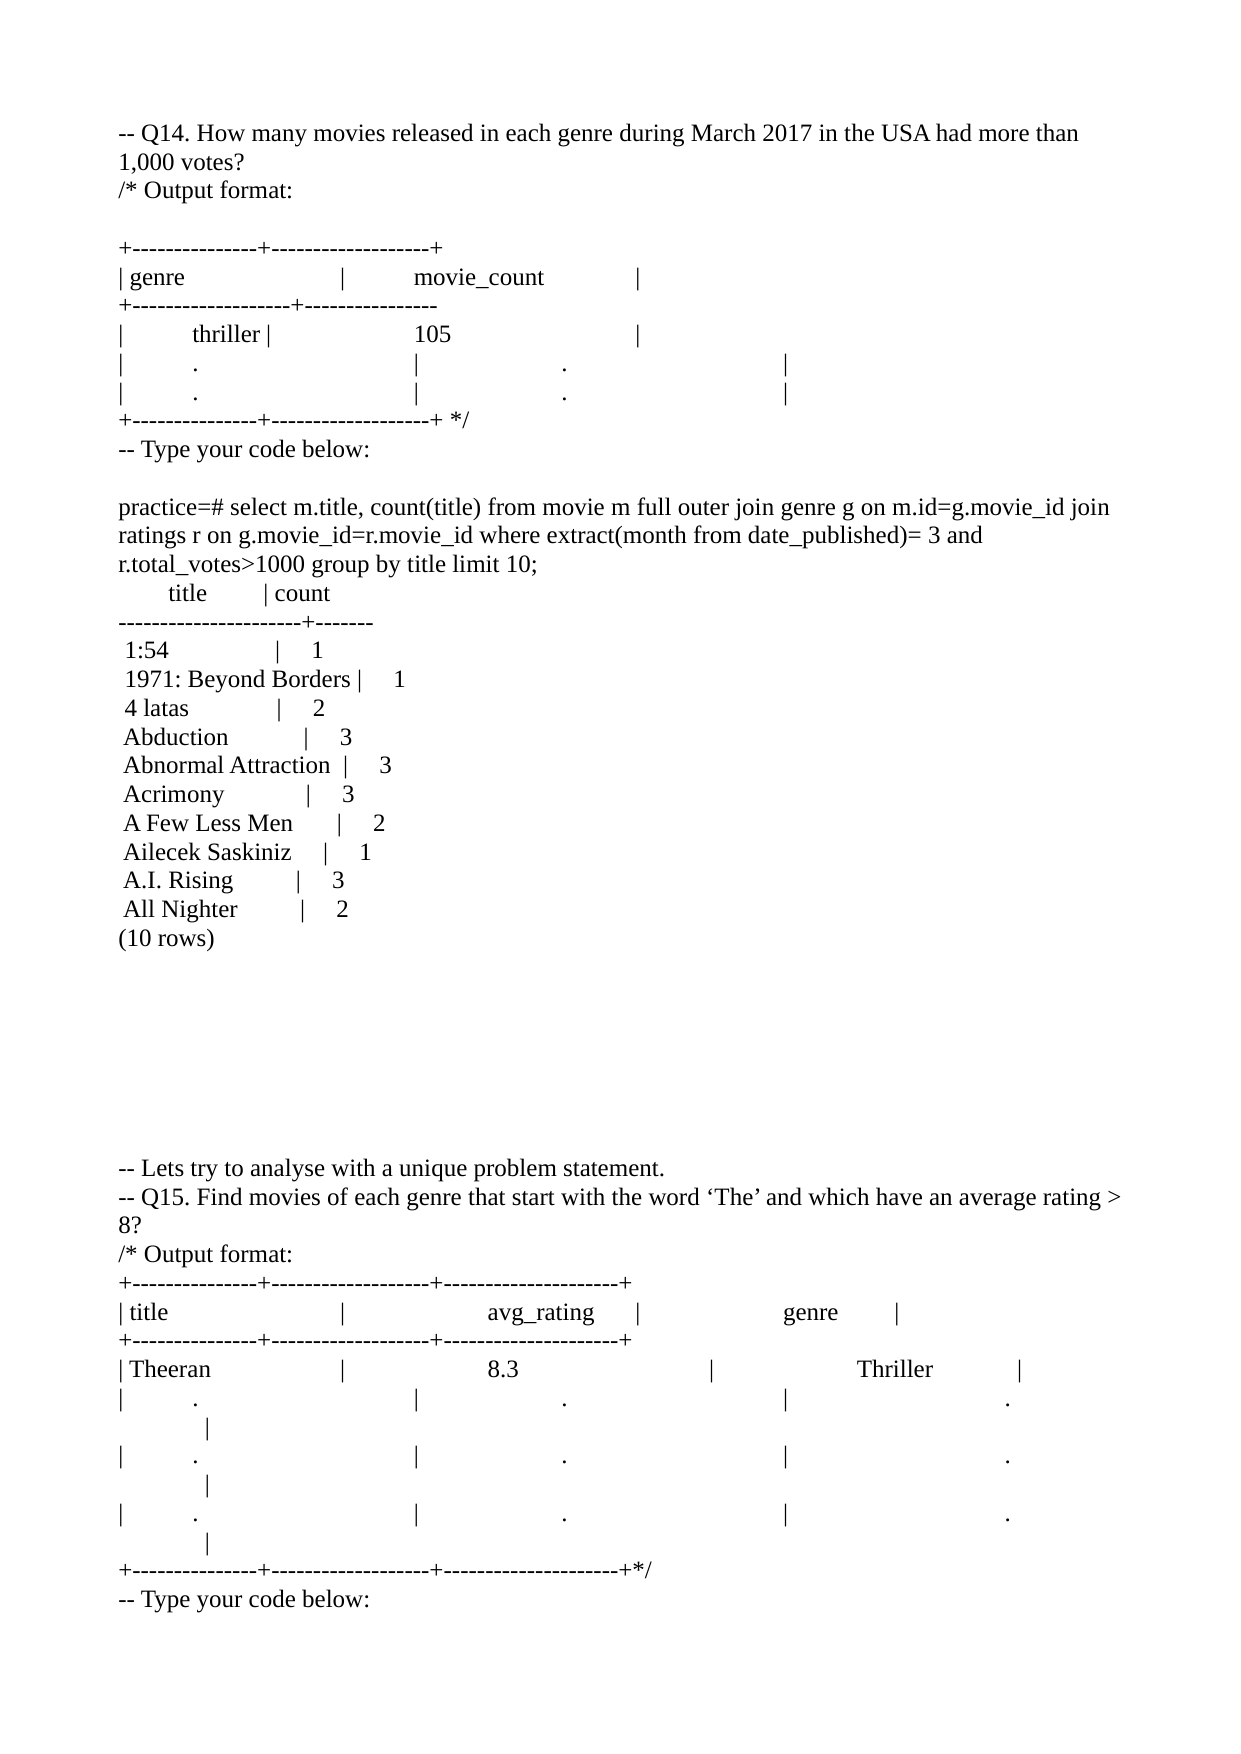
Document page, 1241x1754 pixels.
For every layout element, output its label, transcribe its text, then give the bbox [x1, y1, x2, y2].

text | title | avg_rating | genre | [118, 1297, 1122, 1326]
text | genre | movie_count | [118, 262, 1122, 291]
text 1:54 | 1 [118, 636, 1122, 664]
text | . | . | . | [118, 1383, 1122, 1441]
text +---------------+-------------------+---------------------+ [118, 1326, 1122, 1354]
text A.I. Rising | 3 [118, 866, 1122, 894]
text Ailecek Saskiniz | 1 [118, 837, 1122, 866]
text | thriller | 105 | [118, 319, 1122, 348]
text | . | . | [118, 377, 1122, 406]
text +---------------+-------------------+ [118, 233, 1122, 262]
text -- Q14. How many movies released in each genre during March 2017 in the USA had more than 1,000 votes? [118, 118, 1122, 176]
text Acrimony | 3 [118, 779, 1122, 808]
text -- Lets try to analyse with a unique problem statement. [118, 1153, 1122, 1182]
text +-------------------+---------------- [118, 291, 1122, 319]
text title | count [118, 578, 1122, 607]
text practice=# select m.title, count(title) from movie m full outer join genre g on m.id=g.movie_id join ratings r on g.movie_id=r.movie_id where extract(month from date_published)= 3 and r.total_votes>1000 group by title limit 10; [118, 492, 1122, 578]
text /* Output format: [118, 176, 1122, 204]
text 1971: Beyond Borders | 1 [118, 664, 1122, 693]
text Abnormal Attraction | 3 [118, 751, 1122, 779]
text -- Type your code below: [118, 1584, 1122, 1613]
text | . | . | . | [118, 1441, 1122, 1498]
text /* Output format: [118, 1239, 1122, 1268]
text ----------------------+------- [118, 607, 1122, 636]
text Abduction | 3 [118, 722, 1122, 751]
text (10 rows) [118, 923, 1122, 952]
text All Nighter | 2 [118, 894, 1122, 923]
text -- Q15. Find movies of each genre that start with the word ‘The’ and which have an average rating > 8? [118, 1182, 1122, 1239]
text +---------------+-------------------+---------------------+*/ [118, 1556, 1122, 1584]
text +---------------+-------------------+---------------------+ [118, 1268, 1122, 1297]
text | Theeran | 8.3 | Thriller | [118, 1354, 1122, 1383]
text A Few Less Men | 2 [118, 808, 1122, 837]
text -- Type your code below: [118, 434, 1122, 463]
text | . | . | . | [118, 1498, 1122, 1556]
text | . | . | [118, 348, 1122, 377]
text 4 latas | 2 [118, 693, 1122, 722]
text +---------------+-------------------+ */ [118, 406, 1122, 434]
